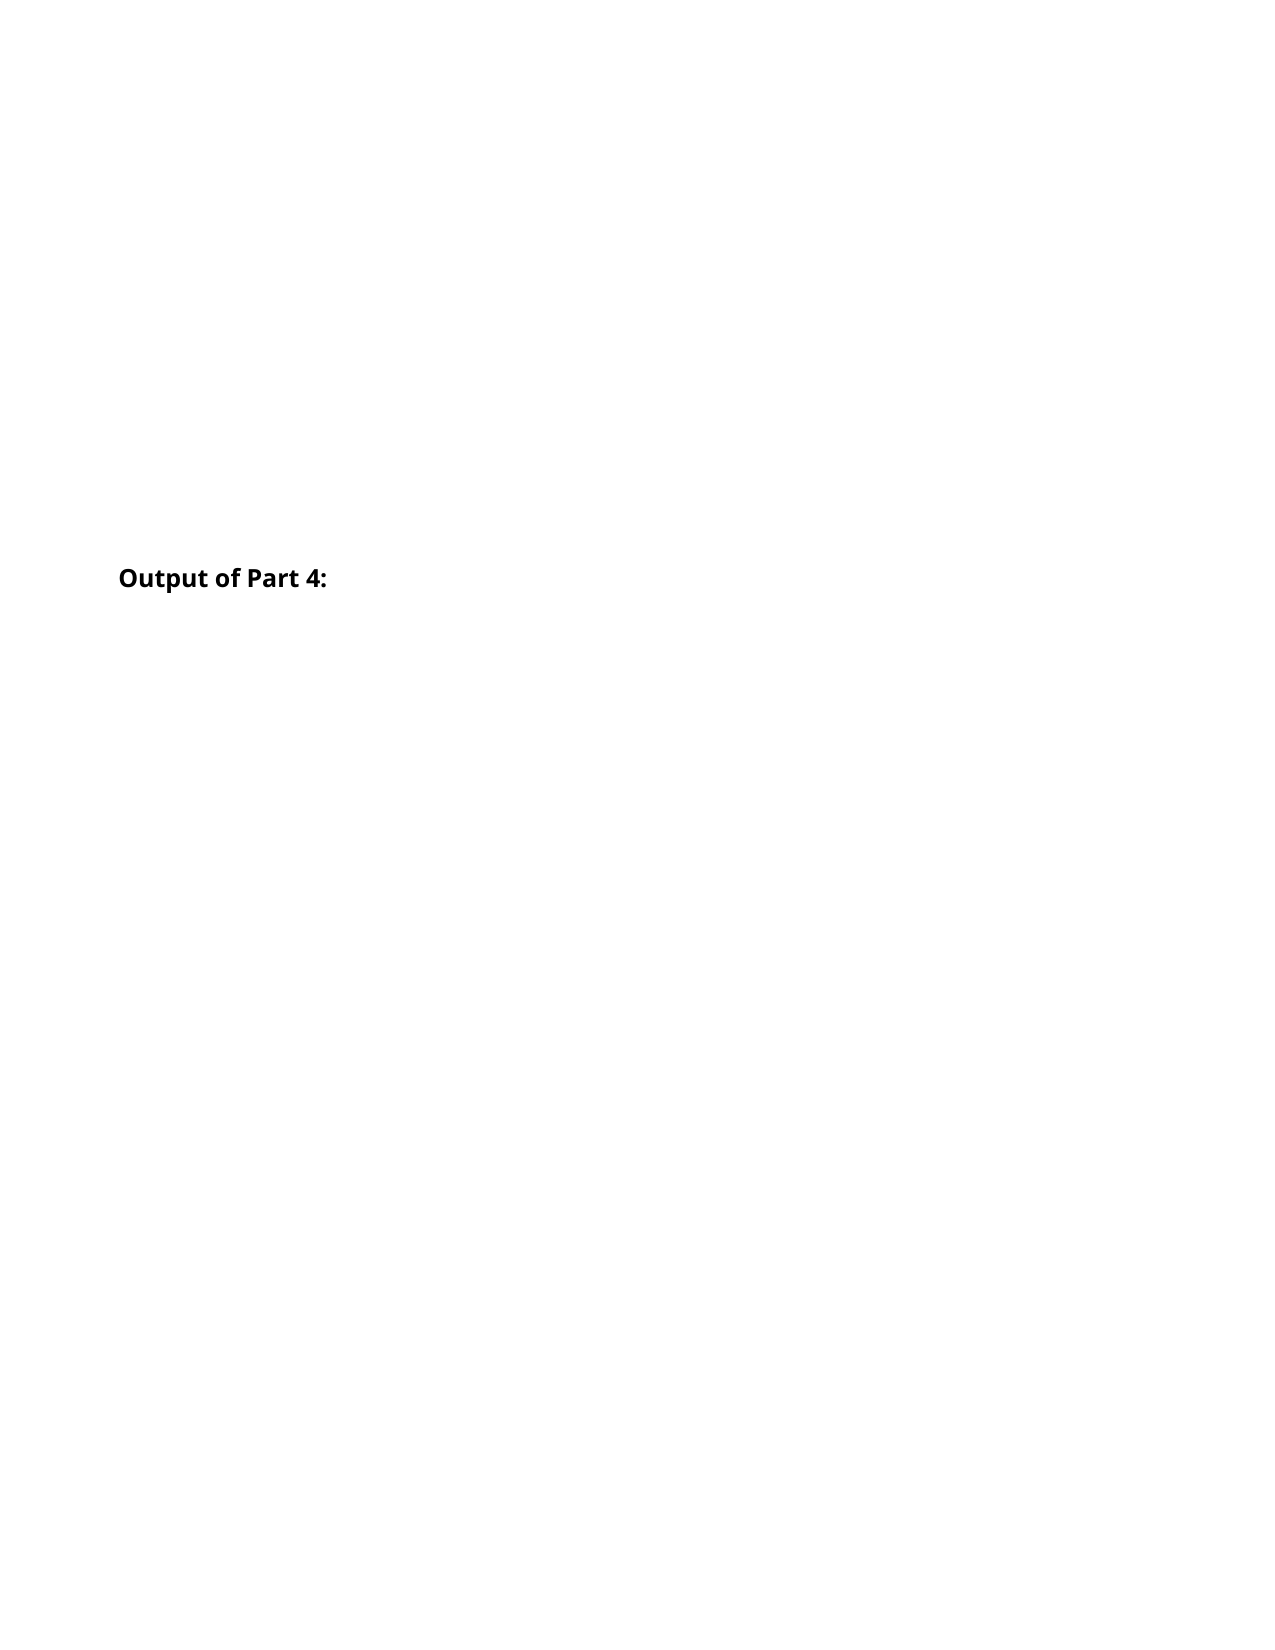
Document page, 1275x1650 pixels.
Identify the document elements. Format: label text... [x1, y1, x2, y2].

text Output of Part 4: [118, 561, 1157, 595]
